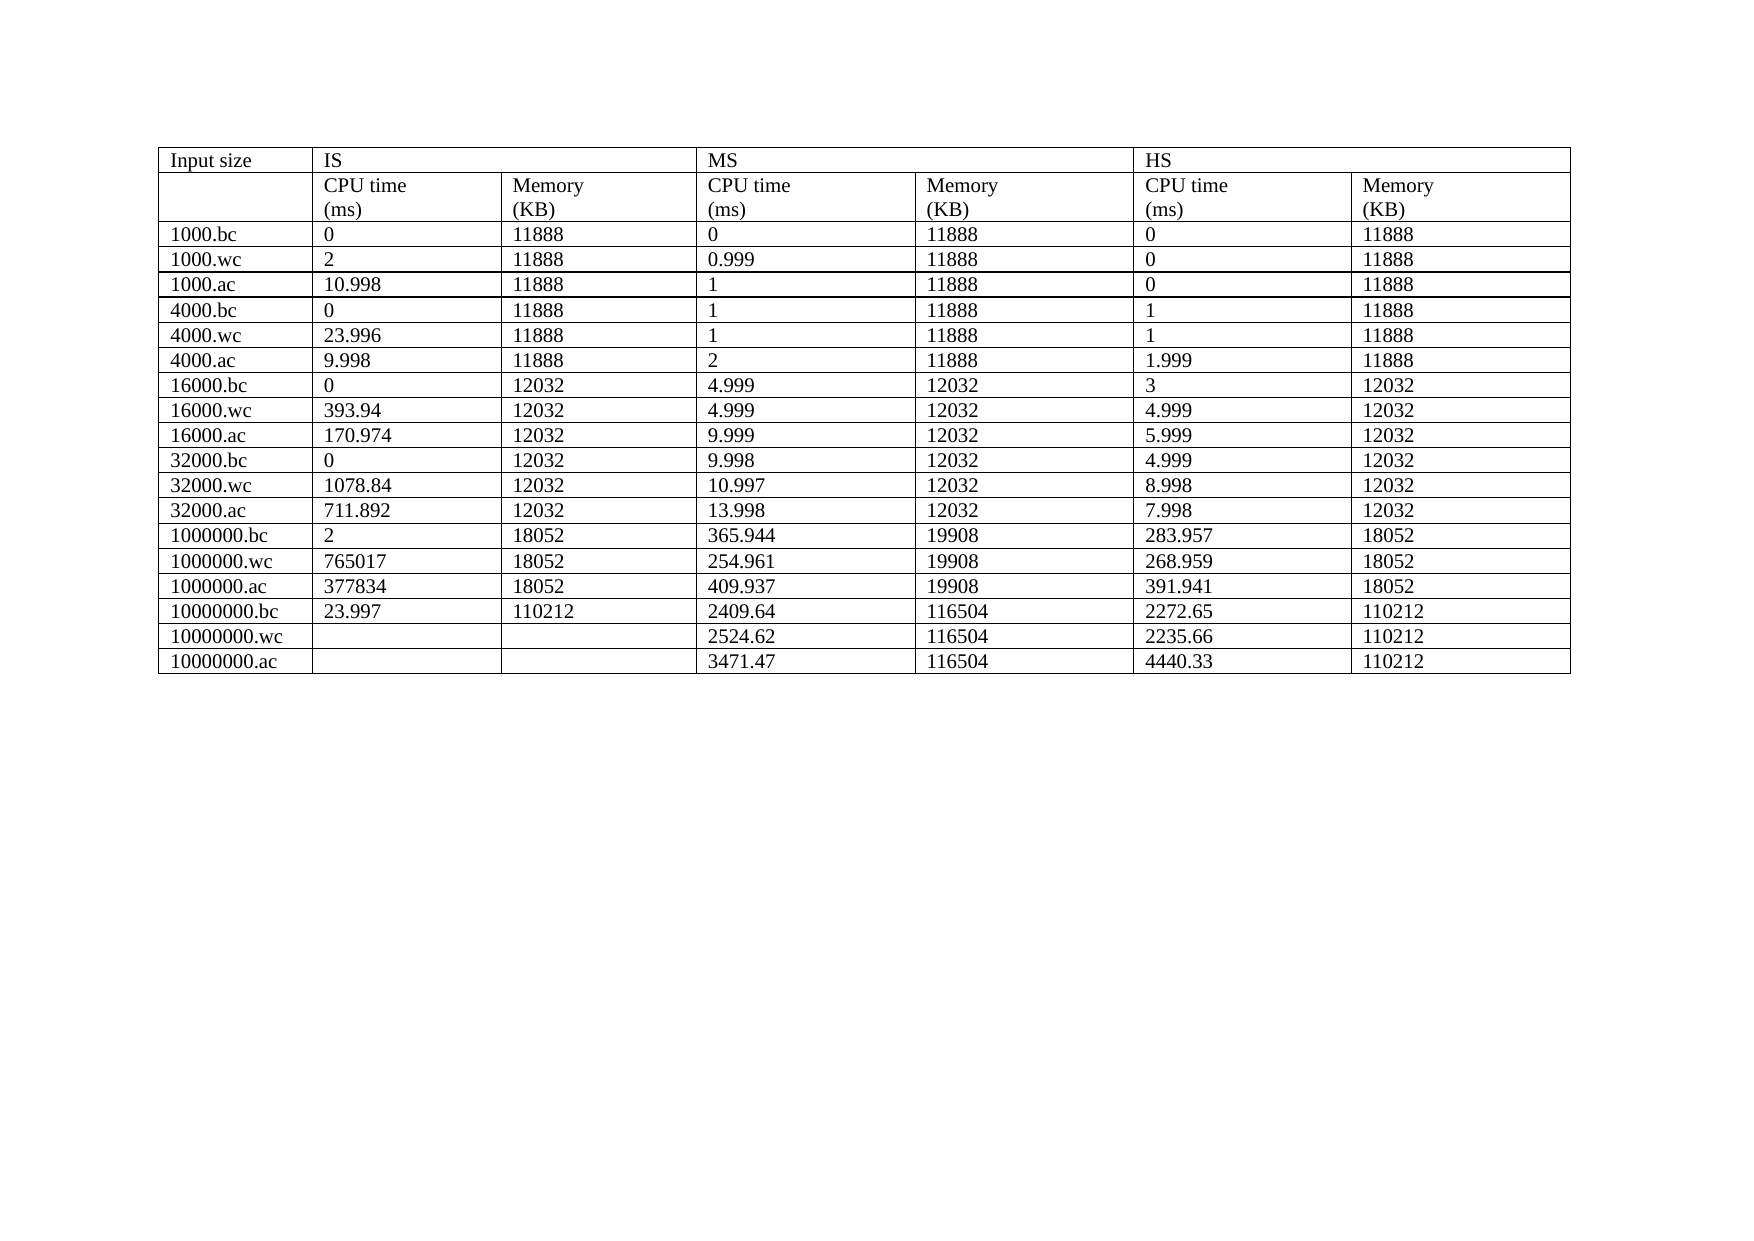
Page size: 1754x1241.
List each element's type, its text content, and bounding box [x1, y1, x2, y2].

table_cell 2 [697, 348, 915, 372]
table_cell 116504 [916, 624, 1133, 648]
table_cell 10000000.wc [159, 624, 312, 648]
table_cell 23.996 [313, 323, 501, 347]
table_cell [313, 624, 501, 648]
table_cell 0 [697, 222, 915, 246]
table_header MS [697, 148, 1133, 172]
table_cell 2272.65 [1134, 599, 1351, 623]
table_cell 0 [313, 373, 501, 397]
table_cell 16000.wc [159, 398, 312, 422]
table_cell CPU time (ms) [313, 173, 501, 221]
table_cell 170.974 [313, 423, 501, 447]
table_cell 2 [313, 524, 501, 547]
table_cell 18052 [1352, 574, 1570, 598]
table_cell 765017 [313, 549, 501, 573]
table_cell 12032 [502, 373, 696, 397]
table_cell 19908 [916, 549, 1133, 573]
table_cell 1000.wc [159, 247, 312, 271]
table_cell 10.998 [313, 273, 501, 296]
table_cell 9.998 [313, 348, 501, 372]
table_cell 377834 [313, 574, 501, 598]
table_cell 0 [313, 222, 501, 246]
table_cell 1000.bc [159, 222, 312, 246]
table_cell 10.997 [697, 473, 915, 497]
table_cell 32000.bc [159, 448, 312, 472]
table_cell 12032 [1352, 423, 1570, 447]
table_cell 0 [1134, 273, 1351, 296]
table_cell 393.94 [313, 398, 501, 422]
table_cell 1078.84 [313, 473, 501, 497]
table_cell 4.999 [1134, 398, 1351, 422]
table_cell 12032 [502, 473, 696, 497]
table_cell 1 [1134, 323, 1351, 347]
table_cell 7.998 [1134, 498, 1351, 522]
table_cell 391.941 [1134, 574, 1351, 598]
table_cell 12032 [1352, 498, 1570, 522]
table_cell 0.999 [697, 247, 915, 271]
table_cell 18052 [502, 574, 696, 598]
table_cell 19908 [916, 574, 1133, 598]
table_cell 116504 [916, 649, 1133, 673]
table_cell 1.999 [1134, 348, 1351, 372]
table_cell 12032 [1352, 373, 1570, 397]
table_cell 1000000.ac [159, 574, 312, 598]
table_cell 4.999 [697, 373, 915, 397]
table_cell 11888 [502, 247, 696, 271]
table_cell 365.944 [697, 524, 915, 547]
table_cell 3471.47 [697, 649, 915, 673]
table_cell [502, 624, 696, 648]
table_cell 268.959 [1134, 549, 1351, 573]
table_cell 11888 [502, 273, 696, 296]
table_cell 13.998 [697, 498, 915, 522]
table_cell Memory (KB) [916, 173, 1133, 221]
table_cell 1000000.bc [159, 524, 312, 547]
table_cell 12032 [502, 498, 696, 522]
table_cell 11888 [916, 247, 1133, 271]
table_cell 110212 [502, 599, 696, 623]
table_cell 1000000.wc [159, 549, 312, 573]
table_cell 18052 [1352, 549, 1570, 573]
table_cell 2524.62 [697, 624, 915, 648]
table_cell 9.999 [697, 423, 915, 447]
table_cell 0 [313, 298, 501, 322]
table_cell 2 [313, 247, 501, 271]
table_cell 11888 [1352, 273, 1570, 296]
table_cell 1 [697, 273, 915, 296]
table_cell [313, 649, 501, 673]
table_cell Memory (KB) [502, 173, 696, 221]
table_cell 4.999 [1134, 448, 1351, 472]
table_cell [502, 649, 696, 673]
table_cell 4000.ac [159, 348, 312, 372]
table_cell 1 [697, 323, 915, 347]
table_cell 8.998 [1134, 473, 1351, 497]
table_cell 18052 [502, 524, 696, 547]
table_cell 5.999 [1134, 423, 1351, 447]
table_header IS [313, 148, 696, 172]
table_cell 0 [1134, 247, 1351, 271]
table_header Input size [159, 148, 312, 172]
table_cell 11888 [502, 323, 696, 347]
table_cell 11888 [1352, 298, 1570, 322]
table_cell 2235.66 [1134, 624, 1351, 648]
table_cell 11888 [1352, 247, 1570, 271]
table_cell 4.999 [697, 398, 915, 422]
table_cell 12032 [502, 448, 696, 472]
table_cell 23.997 [313, 599, 501, 623]
table_cell 4000.wc [159, 323, 312, 347]
table_cell 11888 [502, 348, 696, 372]
table_cell 11888 [1352, 348, 1570, 372]
table_cell 11888 [916, 222, 1133, 246]
table_cell 19908 [916, 524, 1133, 547]
table_cell 12032 [916, 423, 1133, 447]
table_cell 283.957 [1134, 524, 1351, 547]
table_cell 1000.ac [159, 273, 312, 296]
table_cell 2409.64 [697, 599, 915, 623]
table_cell 3 [1134, 373, 1351, 397]
table_cell 12032 [916, 398, 1133, 422]
table_cell [159, 173, 312, 221]
table_cell 16000.bc [159, 373, 312, 397]
table_cell 11888 [916, 298, 1133, 322]
table_cell 110212 [1352, 624, 1570, 648]
table_cell 12032 [916, 373, 1133, 397]
table_cell 4000.bc [159, 298, 312, 322]
table_cell 711.892 [313, 498, 501, 522]
table_cell 12032 [916, 448, 1133, 472]
table_cell 11888 [502, 298, 696, 322]
table_cell 11888 [1352, 323, 1570, 347]
table_cell 11888 [916, 323, 1133, 347]
table_cell 254.961 [697, 549, 915, 573]
table_cell 409.937 [697, 574, 915, 598]
table_cell 32000.ac [159, 498, 312, 522]
table_cell 12032 [916, 498, 1133, 522]
table_cell 11888 [502, 222, 696, 246]
table_cell 12032 [502, 398, 696, 422]
table_cell CPU time (ms) [697, 173, 915, 221]
table_cell 12032 [1352, 473, 1570, 497]
table_cell 9.998 [697, 448, 915, 472]
table_cell 11888 [1352, 222, 1570, 246]
table_cell CPU time (ms) [1134, 173, 1351, 221]
table_cell 4440.33 [1134, 649, 1351, 673]
table_cell 1 [697, 298, 915, 322]
table_header HS [1134, 148, 1570, 172]
table_cell 12032 [1352, 398, 1570, 422]
table_cell 110212 [1352, 649, 1570, 673]
table_cell 10000000.bc [159, 599, 312, 623]
table_cell 12032 [502, 423, 696, 447]
table_cell 18052 [502, 549, 696, 573]
table_cell 10000000.ac [159, 649, 312, 673]
table_cell 11888 [916, 273, 1133, 296]
table_cell 1 [1134, 298, 1351, 322]
table_cell 11888 [916, 348, 1133, 372]
table_cell 12032 [916, 473, 1133, 497]
table_cell 18052 [1352, 524, 1570, 547]
table_cell Memory (KB) [1352, 173, 1570, 221]
table_cell 32000.wc [159, 473, 312, 497]
table_cell 12032 [1352, 448, 1570, 472]
table_cell 16000.ac [159, 423, 312, 447]
table_cell 0 [1134, 222, 1351, 246]
table_cell 116504 [916, 599, 1133, 623]
table_cell 0 [313, 448, 501, 472]
table_cell 110212 [1352, 599, 1570, 623]
